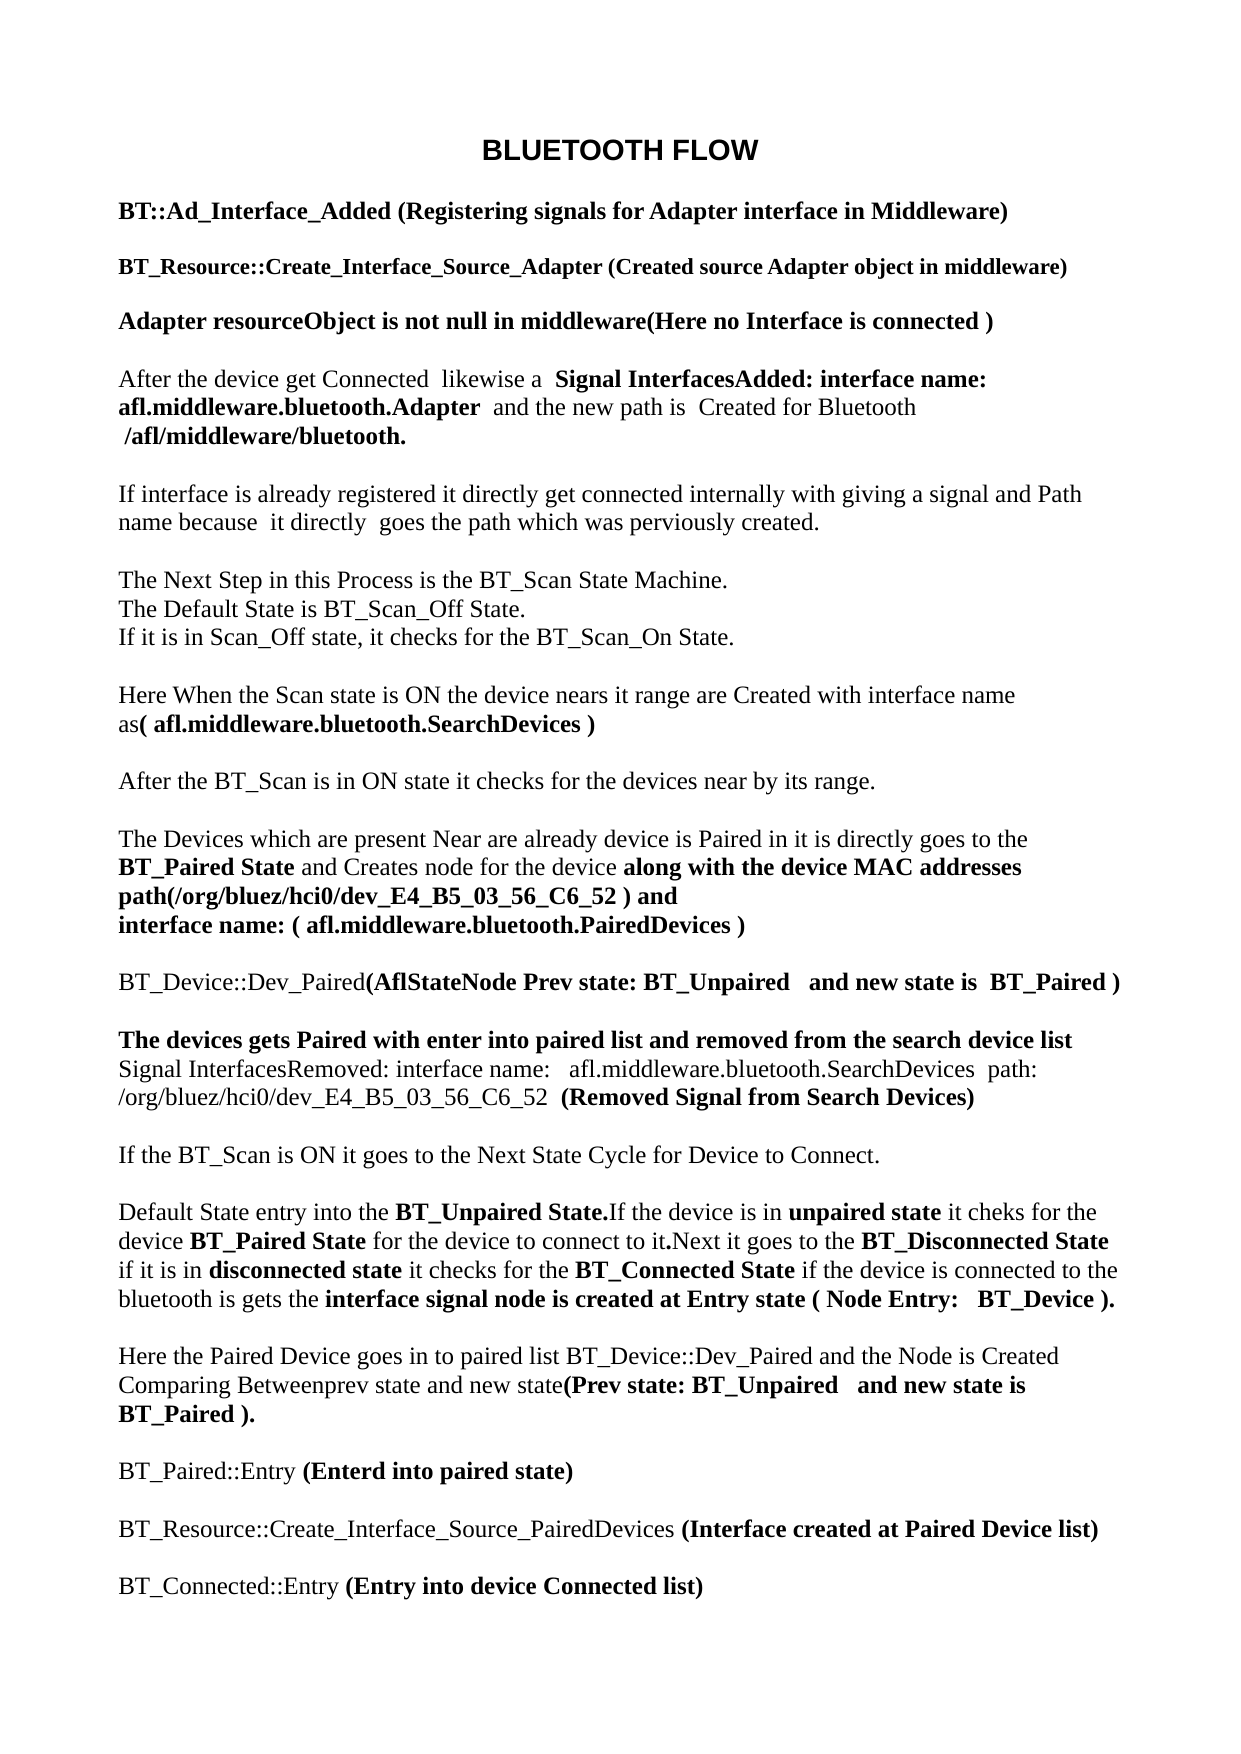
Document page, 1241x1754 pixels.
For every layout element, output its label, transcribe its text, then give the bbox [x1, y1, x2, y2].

text BT_Resource::Create_Interface_Source_PairedDevices (Interface created at Paired Device list) [118, 1514, 1122, 1542]
text BT_Device::Dev_Paired(AflStateNode Prev state: BT_Unpaired and new state is BT_Paired ) [118, 967, 1122, 996]
text BT::Ad_Interface_Added (Registering signals for Adapter interface in Middleware) [118, 196, 1122, 225]
text Default State entry into the BT_Unpaired State.If the device is in unpaired state it cheks for the device BT_Paired State for the device to connect to it.Next it goes to the BT_Disconnected State if it is in disconnected state it checks for the BT_Connected State if the device is connected to the bluetooth is gets the interface signal node is created at Entry state ( Node Entry: BT_Device ). [118, 1197, 1122, 1312]
text The Default State is BT_Scan_Off State. [118, 594, 1122, 622]
text The devices gets Paired with enter into paired list and removed from the search device list [118, 1025, 1122, 1054]
text If it is in Scan_Off state, it checks for the BT_Scan_On State. [118, 622, 1122, 651]
text interface name: ( afl.middleware.bluetooth.PairedDevices ) [118, 910, 1122, 939]
text BT_Connected::Entry (Entry into device Connected list) [118, 1571, 1122, 1600]
text The Devices which are present Near are already device is Paired in it is directly goes to the BT_Paired State and Creates node for the device along with the device MAC addresses path(/org/bluez/hci0/dev_E4_B5_03_56_C6_52 ) and [118, 824, 1122, 910]
text /afl/middleware/bluetooth. [118, 421, 1122, 450]
text BT_Paired::Entry (Enterd into paired state) [118, 1456, 1122, 1485]
text If interface is already registered it directly get connected internally with giving a signal and Path name because it directly goes the path which was perviously created. [118, 479, 1122, 536]
text After the BT_Scan is in ON state it checks for the devices near by its range. [118, 766, 1122, 795]
text Here When the Scan state is ON the device nears it range are Created with interface name as( afl.middleware.bluetooth.SearchDevices ) [118, 680, 1122, 737]
text BT_Resource::Create_Interface_Source_Adapter (Created source Adapter object in middleware) [118, 253, 1122, 280]
text After the device get Connected likewise a Signal InterfacesAdded: interface name: afl.middleware.bluetooth.Adapter and the new path is Created for Bluetooth [118, 364, 1122, 421]
text Adapter resourceObject is not null in middleware(Here no Interface is connected ) [118, 306, 1122, 335]
text Signal InterfacesRemoved: interface name: afl.middleware.bluetooth.SearchDevices path: /org/bluez/hci0/dev_E4_B5_03_56_C6_52 (Removed Signal from Search Devices) [118, 1054, 1122, 1111]
text The Next Step in this Process is the BT_Scan State Machine. [118, 565, 1122, 594]
text Here the Paired Device goes in to paired list BT_Device::Dev_Paired and the Node is Created Comparing Betweenprev state and new state(Prev state: BT_Unpaired and new state is BT_Paired ). [118, 1341, 1122, 1427]
text If the BT_Scan is ON it goes to the Next State Cycle for Device to Connect. [118, 1140, 1122, 1169]
